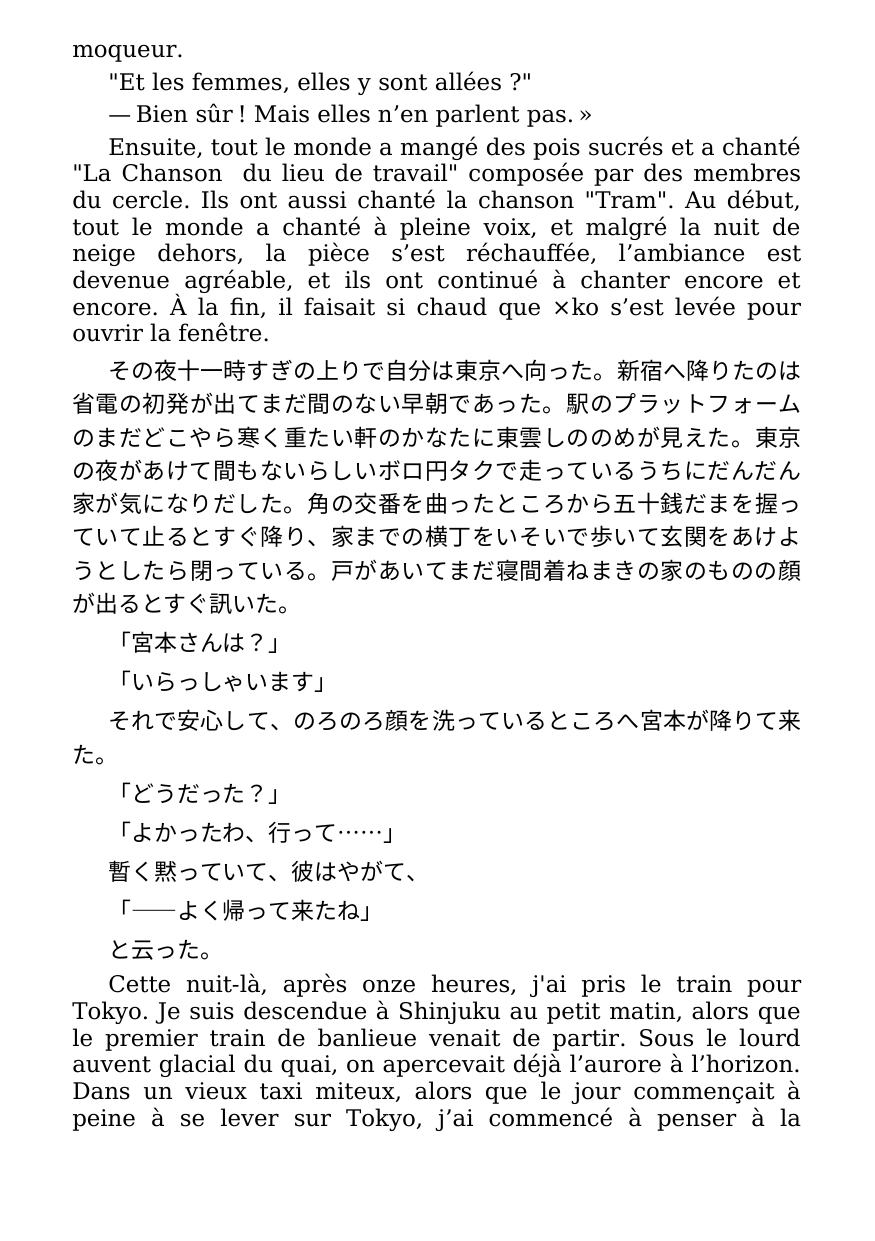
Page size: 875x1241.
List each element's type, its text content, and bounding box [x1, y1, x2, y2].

text 「――よく帰って来たね」 [72, 893, 802, 926]
text 「よかったわ、行って……」 [72, 815, 802, 848]
text 「いらっしゃいます」 [72, 664, 802, 697]
text その夜十一時すぎの上りで自分は東京へ向った。新宿へ降りたのは省電の初発が出てまだ間のない早朝であった。駅のプラットフォームのまだどこやら寒く重たい軒のかなたに東雲しののめが見えた。東京の夜があけて間もないらしいボロ円タクで走っているうちにだんだん家が気になりだした。角の交番を曲ったところから五十銭だまを握っていて止るとすぐ降り、家までの横丁をいそいで歩いて玄関をあけようとしたら閉っている。戸があいてまだ寝間着ねまきの家のものの顔が出るとすぐ訊いた。 [72, 353, 802, 619]
text moqueur. [72, 36, 802, 63]
text — Bien sûr ! Mais elles n’en parlent pas. » [72, 101, 802, 128]
text "Et les femmes, elles y sont allées ?" [72, 69, 802, 95]
text と云った。 [72, 932, 802, 966]
text Cette nuit-là, après onze heures, j'ai pris le train pour Tokyo. Je suis descendue à Shinjuku au petit matin, alors que le premier train de banlieue venait de partir. Sous le lourd auvent glacial du quai, on apercevait déjà l’aurore à l’horizon. Dans un vieux taxi miteux, alors que le jour commençait à peine à se lever sur Tokyo, j’ai commencé à penser à la [72, 971, 802, 1131]
text それで安心して、のろのろ顔を洗っているところへ宮本が降りて来た。 [72, 703, 802, 770]
text 「どうだった？」 [72, 776, 802, 809]
text Ensuite, tout le monde a mangé des pois sucrés et a chanté "La Chanson du lieu de travail" composée par des membres du cercle. Ils ont aussi chanté la chanson "Tram". Au début, tout le monde a chanté à pleine voix, et malgré la nuit de neige dehors, la pièce s’est réchauffée, l’ambiance est devenue agréable, et ils ont continué à chanter encore et encore. À la fin, il faisait si chaud que ×ko s’est levée pour ouvrir la fenêtre. [72, 134, 802, 347]
text 「宮本さんは？」 [72, 625, 802, 658]
text 暫く黙っていて、彼はやがて、 [72, 854, 802, 887]
